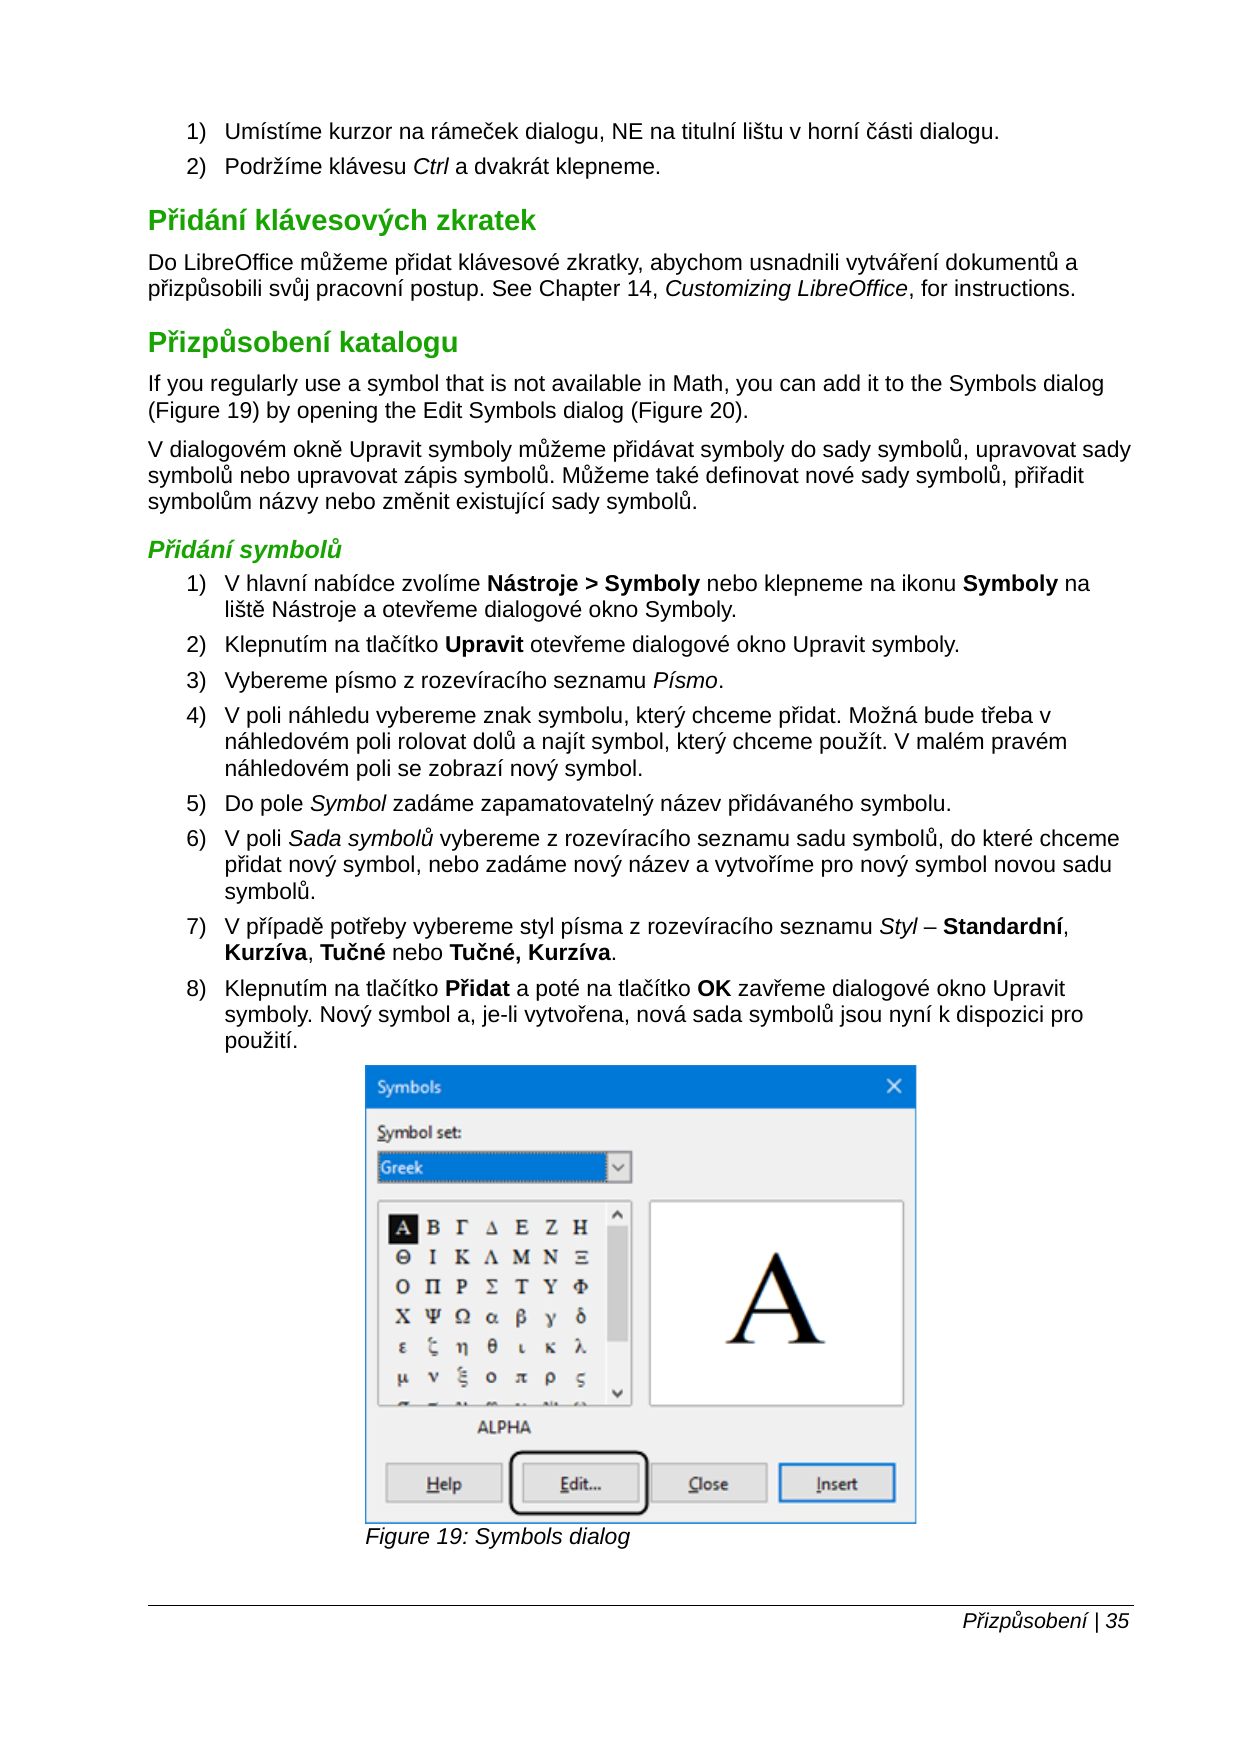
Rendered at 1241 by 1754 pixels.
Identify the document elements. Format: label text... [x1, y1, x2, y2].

subtitle Přizpůsobení katalogu [148, 325, 1134, 358]
list Do pole Symbol zadáme zapamatovatelný název přidávaného symbolu. [207, 790, 1134, 816]
subtitle Přidání symbolů [148, 535, 1134, 564]
list Klepnutím na tlačítko Upravit otevřeme dialogové okno Upravit symboly. [207, 631, 1134, 658]
list Vybereme písmo z rozevíracího seznamu Písmo. [207, 667, 1134, 693]
text Figure 19: Symbols dialog [365, 1524, 917, 1549]
list Umístíme kurzor na rámeček dialogu, NE na titulní lištu v horní části dialogu. [207, 118, 1134, 144]
picture [365, 1065, 917, 1524]
text V dialogovém okně Upravit symboly můžeme přidávat symboly do sady symbolů, upravovat sady symbolů nebo upravovat zápis symbolů. Můžeme také definovat nové sady symbolů, přiřadit symbolům názvy nebo změnit existující sady symbolů. [148, 436, 1134, 514]
text Do LibreOffice můžeme přidat klávesové zkratky, abychom usnadnili vytváření dokumentů a přizpůsobili svůj pracovní postup. See Chapter 14, Customizing LibreOffice, for instructions. [148, 249, 1134, 301]
subtitle Přidání klávesových zkratek [148, 203, 1134, 237]
list V hlavní nabídce zvolíme Nástroje > Symboly nebo klepneme na ikonu Symboly na liště Nástroje a otevřeme dialogové okno Symboly. [207, 570, 1134, 623]
list Klepnutím na tlačítko Přidat a poté na tlačítko OK zavřeme dialogové okno Upravit symboly. Nový symbol a, je-li vytvořena, nová sada symbolů jsou nyní k dispozici pro použití. [207, 974, 1134, 1053]
list Podržíme klávesu Ctrl a dvakrát klepneme. [207, 153, 1134, 180]
list V případě potřeby vybereme styl písma z rozevíracího seznamu Styl – Standardní, Kurzíva, Tučné nebo Tučné, Kurzíva. [207, 913, 1134, 966]
text If you regularly use a symbol that is not available in Math, you can add it to the Symbols dialog (Figure 19) by opening the Edit Symbols dialog (Figure 20). [148, 370, 1134, 423]
list V poli náhledu vybereme znak symbolu, který chceme přidat. Možná bude třeba v náhledovém poli rolovat dolů a najít symbol, který chceme použít. V malém pravém náhledovém poli se zobrazí nový symbol. [207, 702, 1134, 781]
list V poli Sada symbolů vybereme z rozevíracího seznamu sadu symbolů, do které chceme přidat nový symbol, nebo zadáme nový název a vytvoříme pro nový symbol novou sadu symbolů. [207, 825, 1134, 904]
